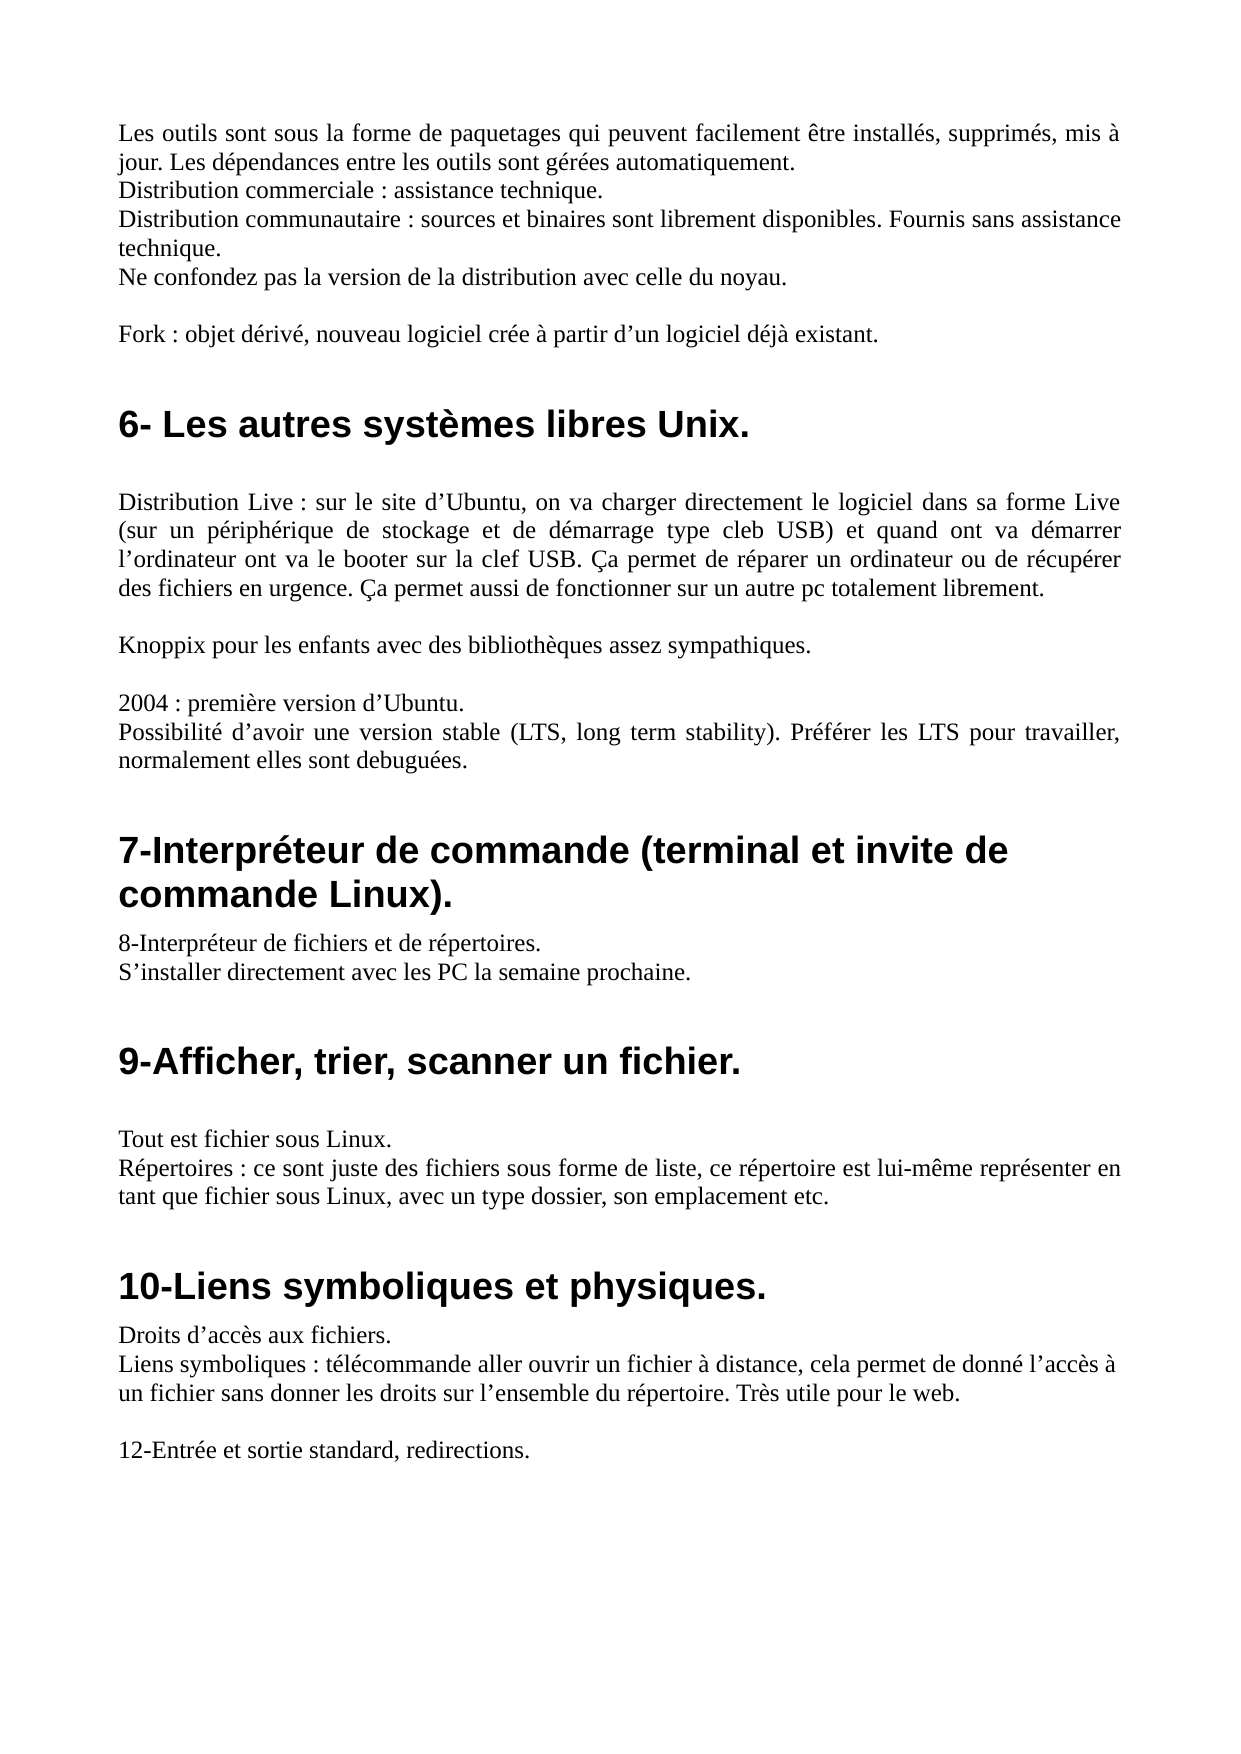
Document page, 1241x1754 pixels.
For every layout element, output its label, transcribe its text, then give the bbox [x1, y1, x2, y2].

text Répertoires : ce sont juste des fichiers sous forme de liste, ce répertoire est lui-même représenter en tant que fichier sous Linux, avec un type dossier, son emplacement etc. [118, 1153, 1122, 1210]
text Possibilité d’avoir une version stable (LTS, long term stability). Préférer les LTS pour travailler, normalement elles sont debuguées. [118, 717, 1122, 774]
subtitle 6- Les autres systèmes libres Unix. [118, 402, 1122, 446]
subtitle 7-Interpréteur de commande (terminal et invite de commande Linux). [118, 828, 1122, 915]
text Droits d’accès aux fichiers. [118, 1320, 1122, 1349]
text Distribution commerciale : assistance technique. [118, 176, 1122, 204]
text Distribution communautaire : sources et binaires sont librement disponibles. Fournis sans assistance technique. [118, 204, 1122, 262]
text 2004 : première version d’Ubuntu. [118, 688, 1122, 717]
subtitle 10-Liens symboliques et physiques. [118, 1264, 1122, 1308]
text Fork : objet dérivé, nouveau logiciel crée à partir d’un logiciel déjà existant. [118, 319, 1122, 348]
text Distribution Live : sur le site d’Ubuntu, on va charger directement le logiciel dans sa forme Live (sur un périphérique de stockage et de démarrage type cleb USB) et quand ont va démarrer l’ordinateur ont va le booter sur la clef USB. Ça permet de réparer un ordinateur ou de récupérer des fichiers en urgence. Ça permet aussi de fonctionner sur un autre pc totalement librement. [118, 487, 1122, 602]
subtitle 9-Afficher, trier, scanner un fichier. [118, 1039, 1122, 1083]
text Tout est fichier sous Linux. [118, 1124, 1122, 1153]
text Knoppix pour les enfants avec des bibliothèques assez sympathiques. [118, 631, 1122, 659]
text S’installer directement avec les PC la semaine prochaine. [118, 957, 1122, 985]
text 12-Entrée et sortie standard, redirections. [118, 1435, 1122, 1464]
text Liens symboliques : télécommande aller ouvrir un fichier à distance, cela permet de donné l’accès à un fichier sans donner les droits sur l’ensemble du répertoire. Très utile pour le web. [118, 1349, 1122, 1406]
text Les outils sont sous la forme de paquetages qui peuvent facilement être installés, supprimés, mis à jour. Les dépendances entre les outils sont gérées automatiquement. [118, 118, 1122, 176]
text Ne confondez pas la version de la distribution avec celle du noyau. [118, 262, 1122, 291]
text 8-Interpréteur de fichiers et de répertoires. [118, 928, 1122, 957]
